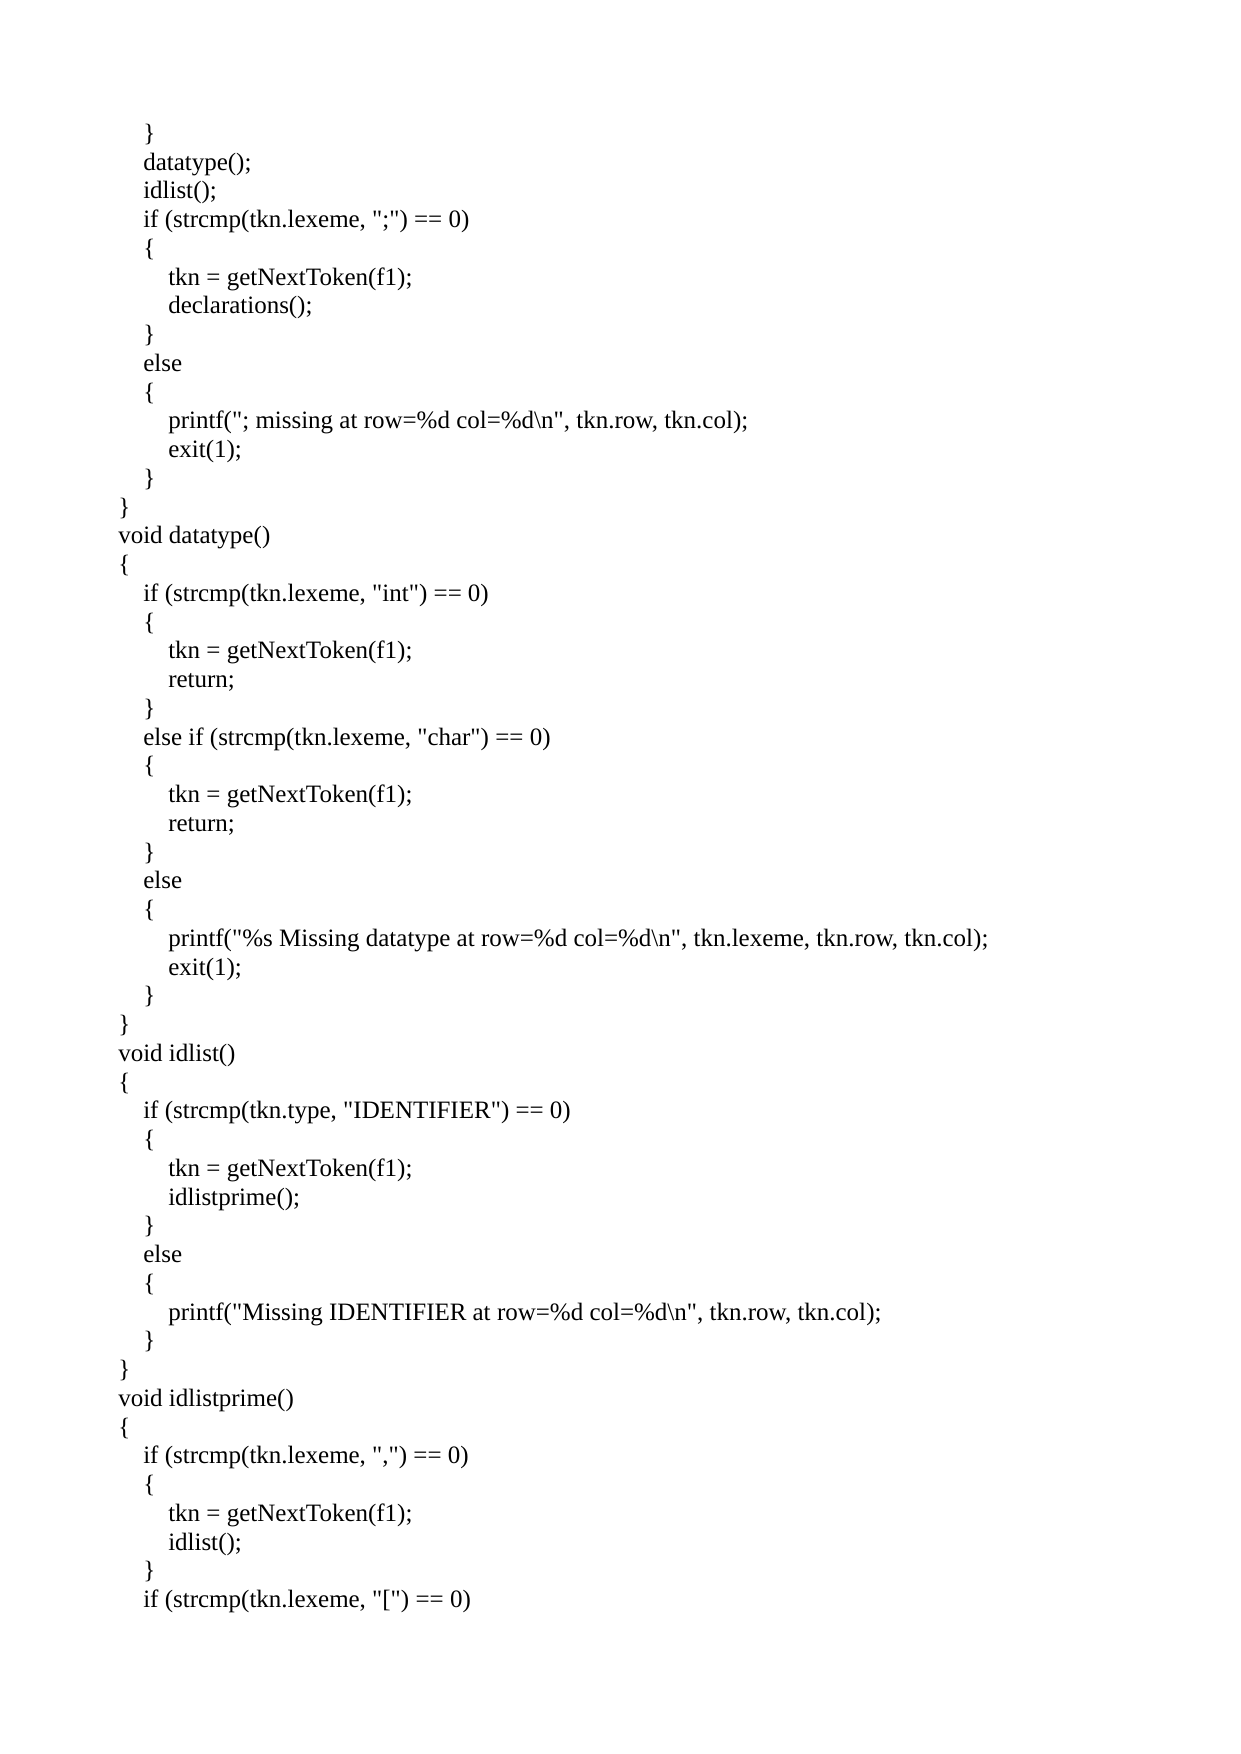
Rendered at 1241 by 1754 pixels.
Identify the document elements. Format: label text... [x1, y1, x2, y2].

text declarations(); [118, 291, 1122, 319]
text { [118, 1412, 1122, 1441]
text return; [118, 808, 1122, 837]
text { [118, 1067, 1122, 1096]
text if (strcmp(tkn.lexeme, ",") == 0) [118, 1441, 1122, 1469]
text printf("%s Missing datatype at row=%d col=%d\n", tkn.lexeme, tkn.row, tkn.col); [118, 923, 1122, 952]
text } [118, 1211, 1122, 1239]
text void idlist() [118, 1038, 1122, 1067]
text } [118, 1326, 1122, 1354]
text if (strcmp(tkn.type, "IDENTIFIER") == 0) [118, 1096, 1122, 1124]
text if (strcmp(tkn.lexeme, "[") == 0) [118, 1584, 1122, 1613]
text { [118, 1469, 1122, 1498]
text } [118, 981, 1122, 1009]
text printf("Missing IDENTIFIER at row=%d col=%d\n", tkn.row, tkn.col); [118, 1297, 1122, 1326]
text { [118, 607, 1122, 636]
text else [118, 1239, 1122, 1268]
text else if (strcmp(tkn.lexeme, "char") == 0) [118, 722, 1122, 751]
text } [118, 463, 1122, 492]
text { [118, 1268, 1122, 1297]
text else [118, 348, 1122, 377]
text tkn = getNextToken(f1); [118, 262, 1122, 291]
text idlistprime(); [118, 1182, 1122, 1211]
text { [118, 751, 1122, 779]
text tkn = getNextToken(f1); [118, 636, 1122, 664]
text } [118, 492, 1122, 521]
text } [118, 837, 1122, 866]
text idlist(); [118, 1527, 1122, 1556]
text } [118, 1009, 1122, 1038]
text printf("; missing at row=%d col=%d\n", tkn.row, tkn.col); [118, 406, 1122, 434]
text else [118, 866, 1122, 894]
text if (strcmp(tkn.lexeme, "int") == 0) [118, 578, 1122, 607]
text } [118, 319, 1122, 348]
text return; [118, 664, 1122, 693]
text { [118, 894, 1122, 923]
text } [118, 1556, 1122, 1584]
text idlist(); [118, 176, 1122, 204]
text exit(1); [118, 952, 1122, 981]
text datatype(); [118, 147, 1122, 176]
text } [118, 1354, 1122, 1383]
text { [118, 549, 1122, 578]
text } [118, 118, 1122, 147]
text exit(1); [118, 434, 1122, 463]
text void idlistprime() [118, 1383, 1122, 1412]
text tkn = getNextToken(f1); [118, 1153, 1122, 1182]
text { [118, 1124, 1122, 1153]
text if (strcmp(tkn.lexeme, ";") == 0) [118, 204, 1122, 233]
text { [118, 233, 1122, 262]
text void datatype() [118, 521, 1122, 549]
text tkn = getNextToken(f1); [118, 779, 1122, 808]
text { [118, 377, 1122, 406]
text tkn = getNextToken(f1); [118, 1498, 1122, 1527]
text } [118, 693, 1122, 722]
